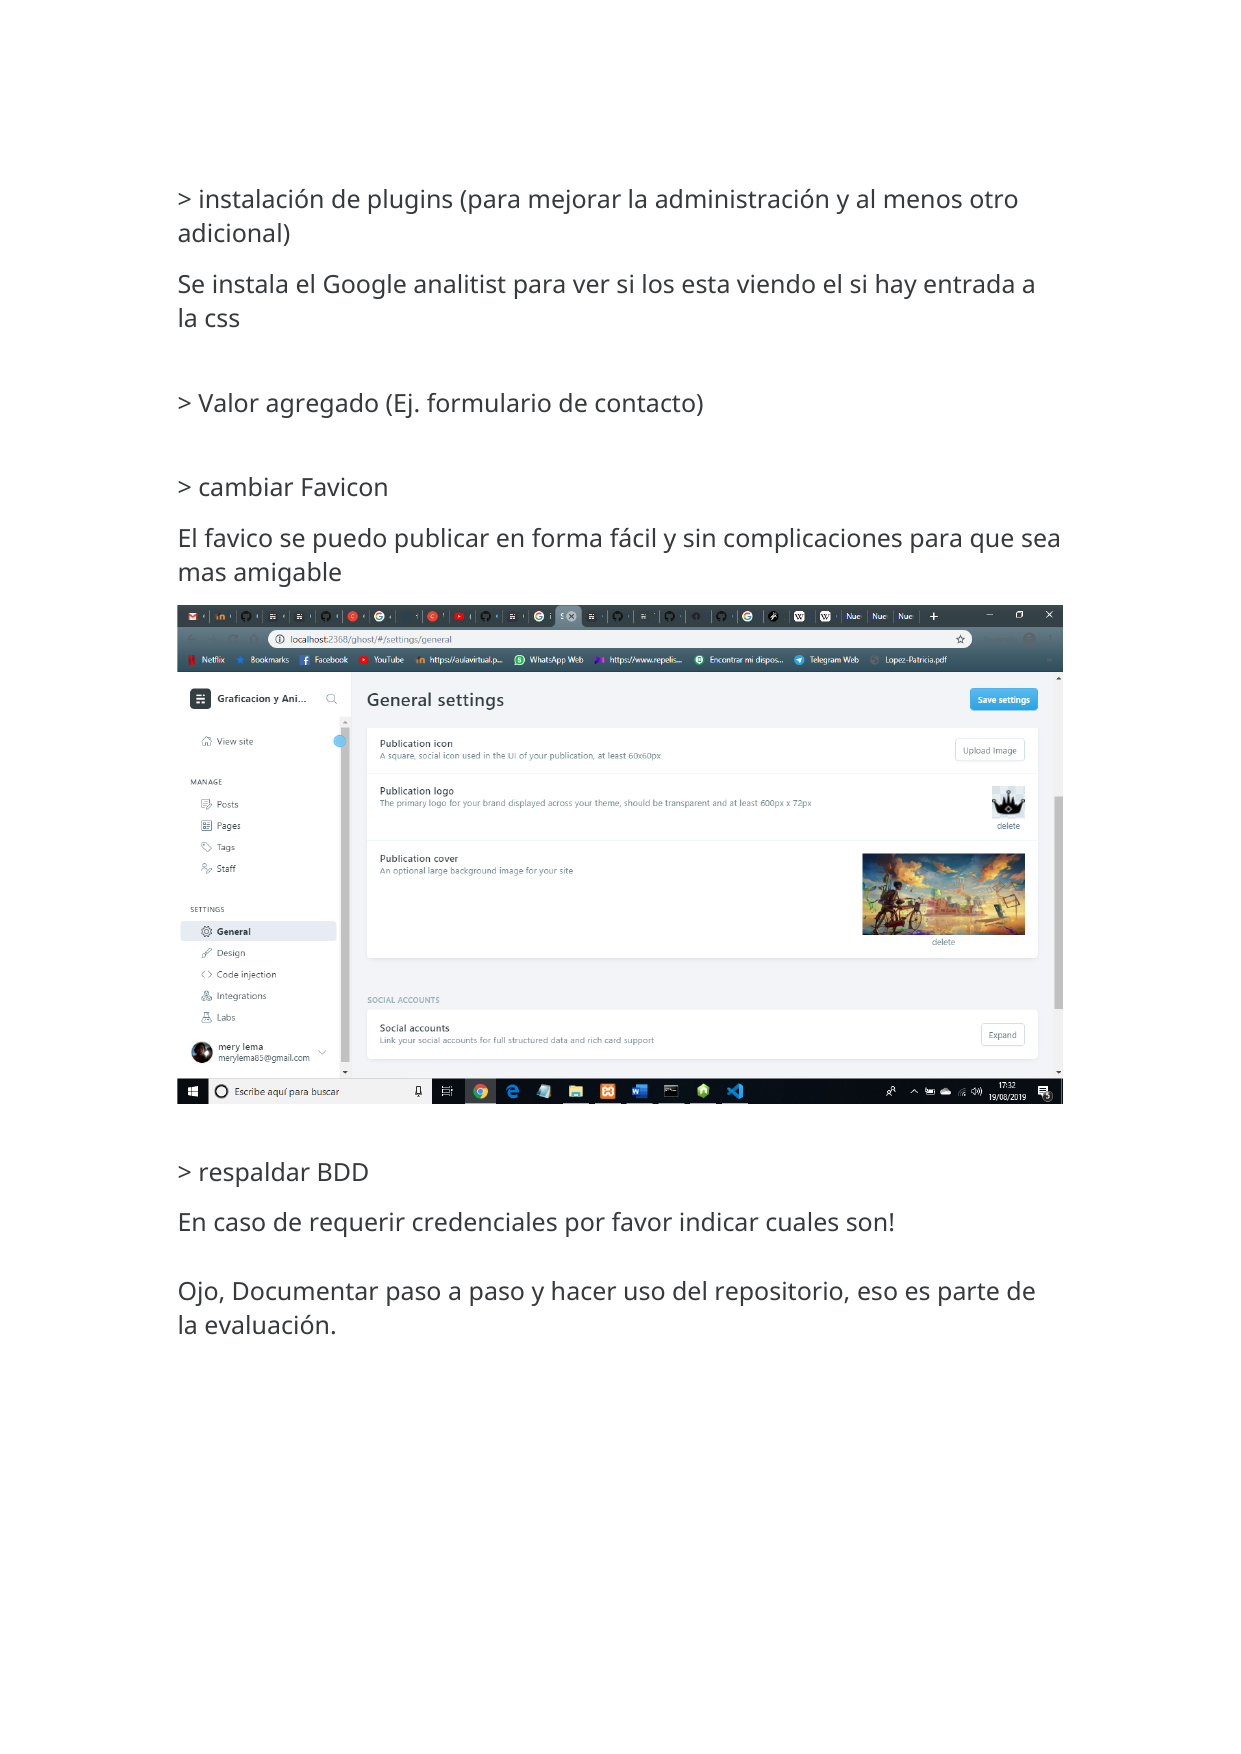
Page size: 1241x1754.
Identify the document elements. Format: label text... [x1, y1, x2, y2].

text > respaldar BDD [177, 1120, 1063, 1188]
text El favico se puedo publicar en forma fácil y sin complicaciones para que sea mas amigable [177, 521, 1063, 589]
text > cambiar Favicon [177, 436, 1063, 504]
text En caso de requerir credenciales por favor indicar cuales son! Ojo, Documentar paso a paso y hacer uso del repositorio, eso es parte de la evaluación. [177, 1205, 1063, 1341]
text > instalación de plugins (para mejorar la administración y al menos otro adicional) [177, 148, 1063, 250]
text > Valor agregado (Ej. formulario de contacto) [177, 351, 1063, 419]
text Se instala el Google analitist para ver si los esta viendo el si hay entrada a la css [177, 266, 1063, 334]
